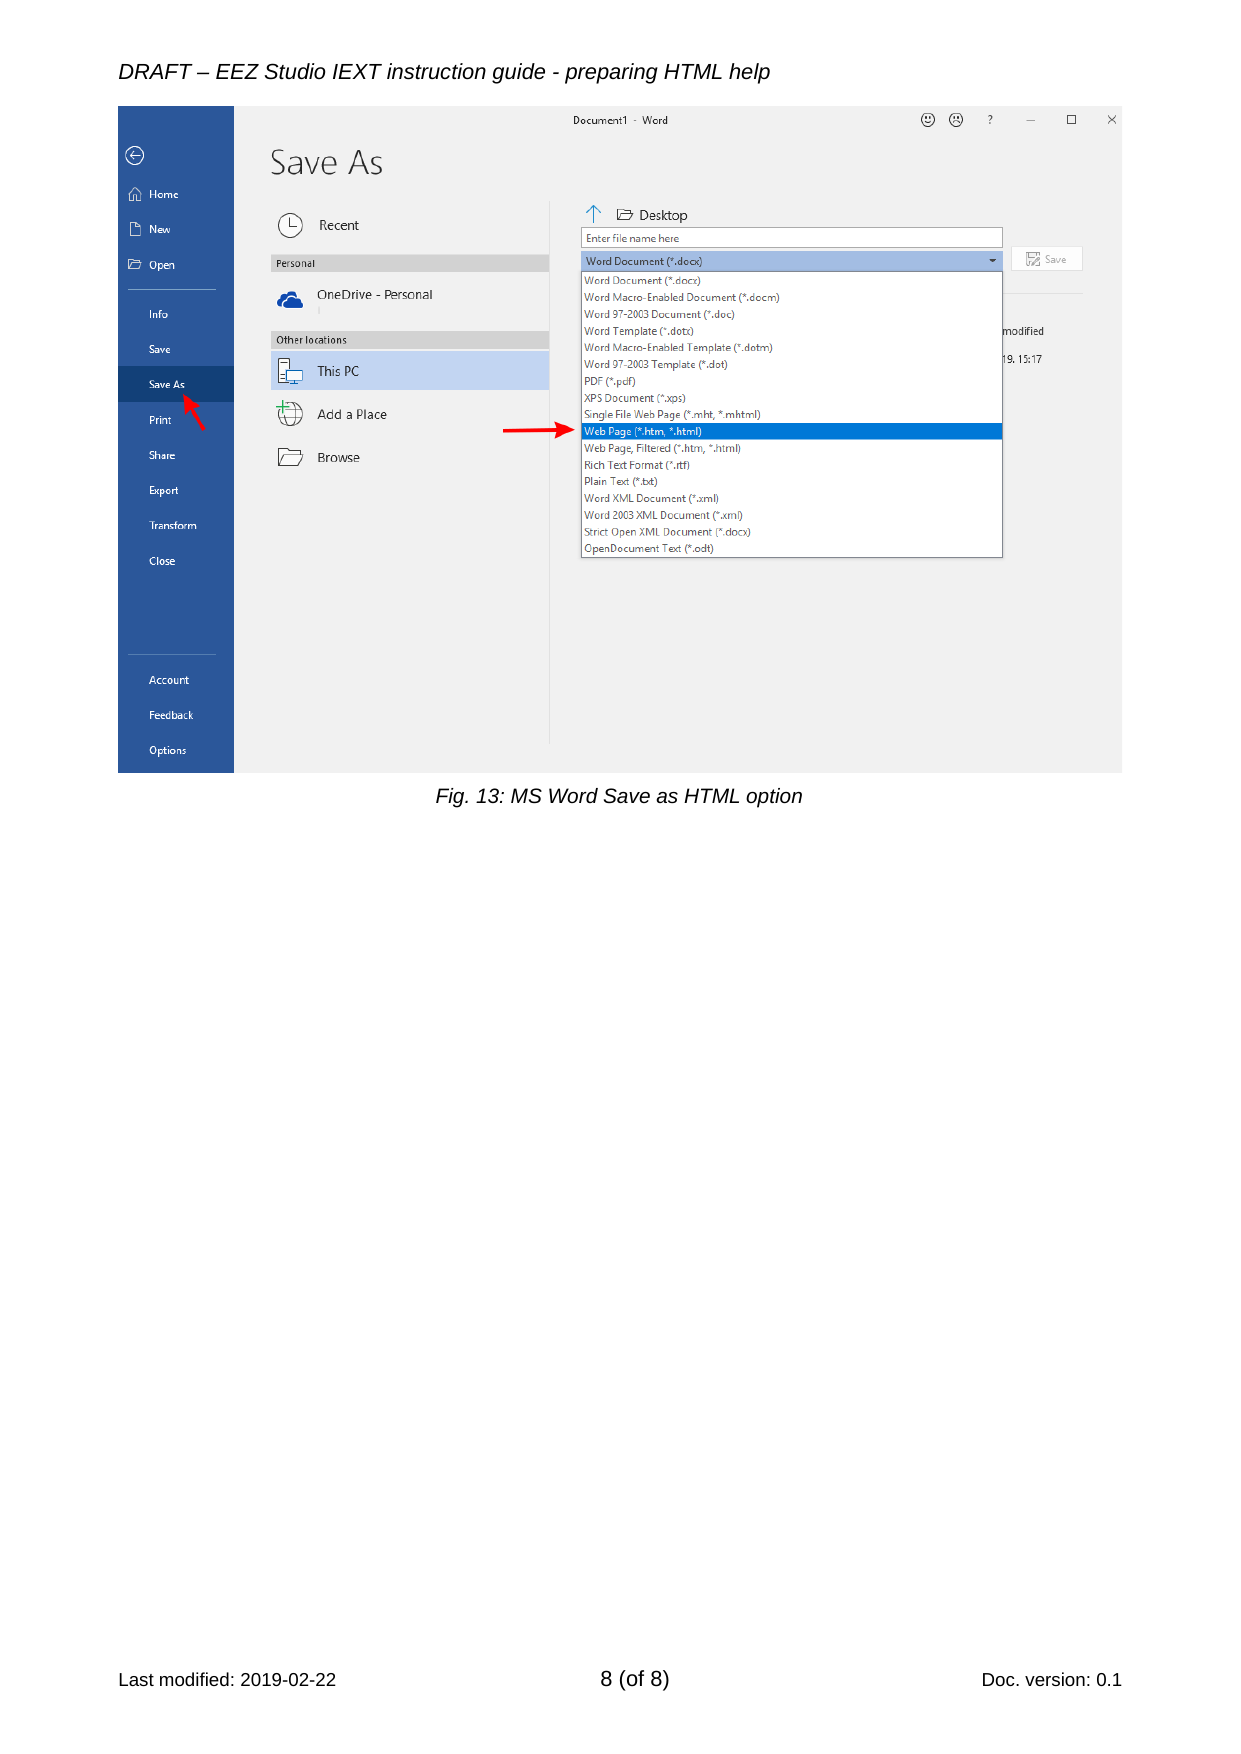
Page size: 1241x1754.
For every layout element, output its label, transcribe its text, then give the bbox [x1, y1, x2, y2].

picture [118, 106, 1123, 773]
text Fig. 13: MS Word Save as HTML option [118, 773, 1122, 808]
